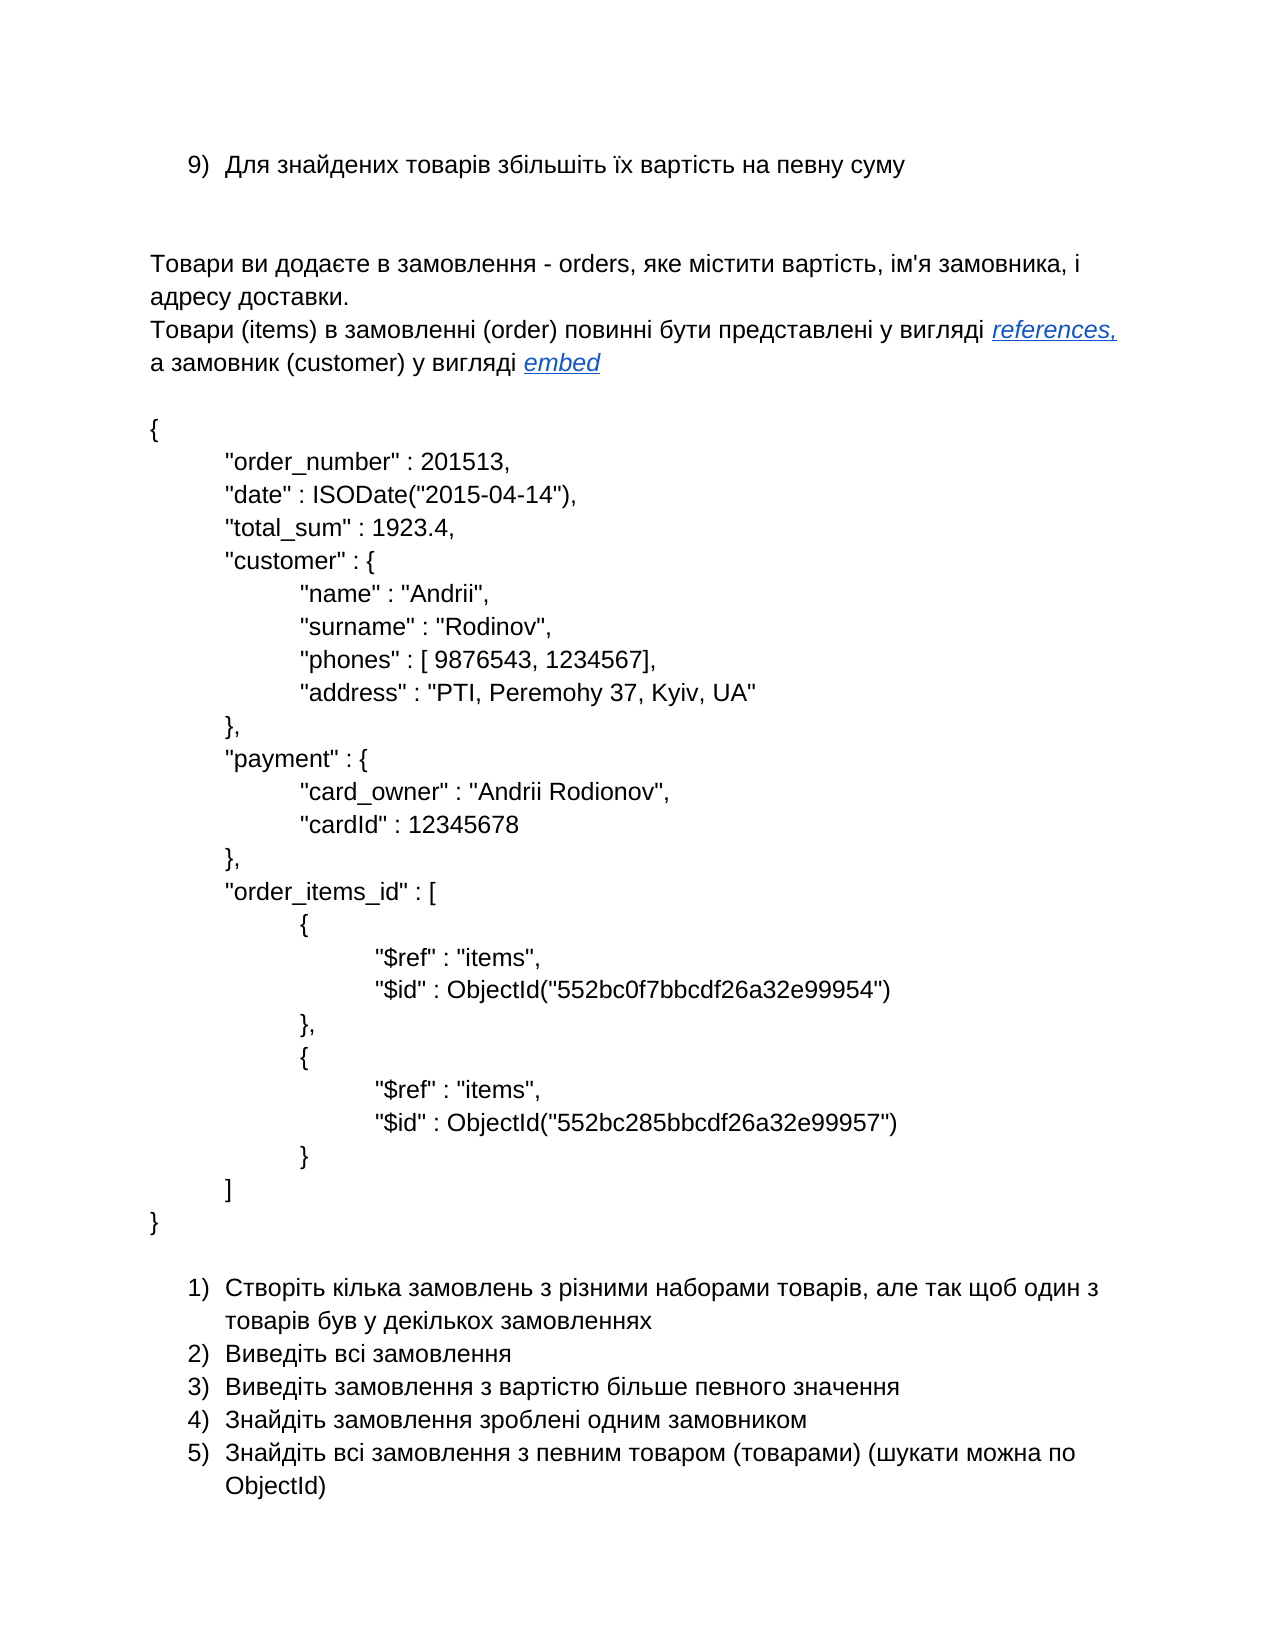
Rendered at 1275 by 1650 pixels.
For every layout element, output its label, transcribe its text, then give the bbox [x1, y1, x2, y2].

text { [225, 909, 1125, 938]
list Знайдіть всі замовлення з певним товаром (товарами) (шукати можна по ObjectId) [187, 1438, 1125, 1499]
list Знайдіть замовлення зроблені одним замовником [187, 1405, 1125, 1433]
text "$id" : ObjectId("552bc285bbcdf26a32e99957") [300, 1108, 1125, 1136]
text }, [150, 843, 1125, 872]
text }, [225, 1008, 1125, 1037]
text "surname" : "Rodinov", [225, 612, 1125, 641]
text "total_sum" : 1923.4, [150, 513, 1125, 542]
text "payment" : { [150, 744, 1125, 773]
text "address" : "PTI, Peremohy 37, Kyiv, UA" [225, 678, 1125, 707]
text "customer" : { [150, 546, 1125, 575]
text "$ref" : "items", [300, 942, 1125, 971]
list Виведіть замовлення з вартістю більше певного значення [187, 1372, 1125, 1401]
list Для знайдених товарів збільшіть їх вартість на певну суму [187, 150, 1125, 179]
text "phones" : [ 9876543, 1234567], [225, 645, 1125, 674]
text Товари (items) в замовленні (order) повинні бути представлені у вигляді references, а замовник (customer) у вигляді embed [150, 315, 1125, 377]
text "cardId" : 12345678 [225, 810, 1125, 839]
text } [150, 1207, 1125, 1235]
text { [225, 1042, 1125, 1070]
text Товари ви додаєте в замовлення - orders, яке містити вартість, ім'я замовника, і адресу доставки. [150, 249, 1125, 311]
text { [150, 414, 1125, 443]
text "order_number" : 201513, [150, 447, 1125, 476]
text "date" : ISODate("2015-04-14"), [150, 480, 1125, 509]
text ] [150, 1174, 1125, 1202]
list Виведіть всі замовлення [187, 1339, 1125, 1367]
text } [225, 1141, 1125, 1169]
text "$id" : ObjectId("552bc0f7bbcdf26a32e99954") [300, 976, 1125, 1004]
list Створіть кілька замовлень з різними наборами товарів, але так щоб один з товарів був у декількох замовленнях [187, 1273, 1125, 1334]
text }, [150, 711, 1125, 740]
text "order_items_id" : [ [150, 876, 1125, 905]
text "card_owner" : "Andrii Rodionov", [225, 777, 1125, 806]
text "name" : "Andrii", [225, 579, 1125, 608]
text "$ref" : "items", [300, 1074, 1125, 1103]
